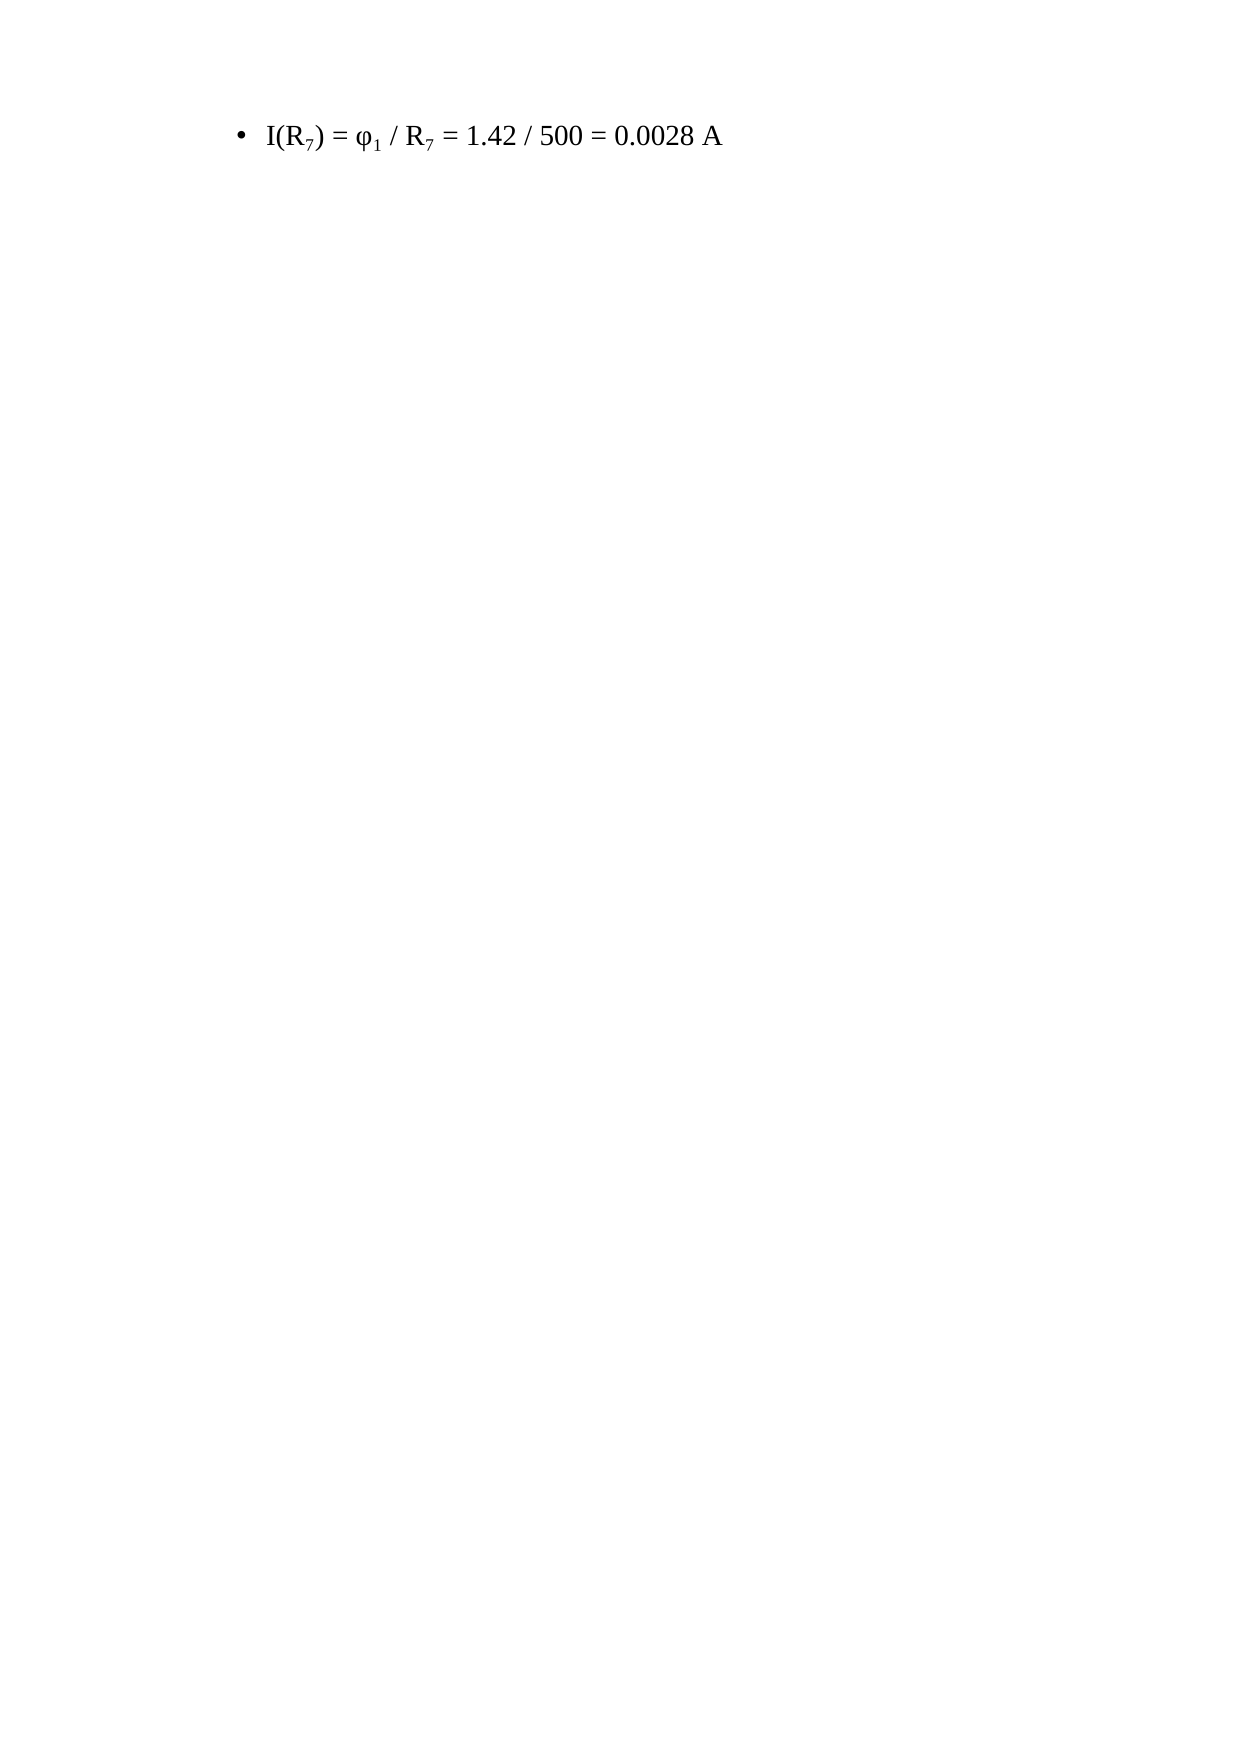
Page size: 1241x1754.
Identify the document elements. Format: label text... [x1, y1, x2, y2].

list I(R₇) = φ₁ / R₇ = 1.42 / 500 = 0.0028 А [236, 118, 1122, 152]
